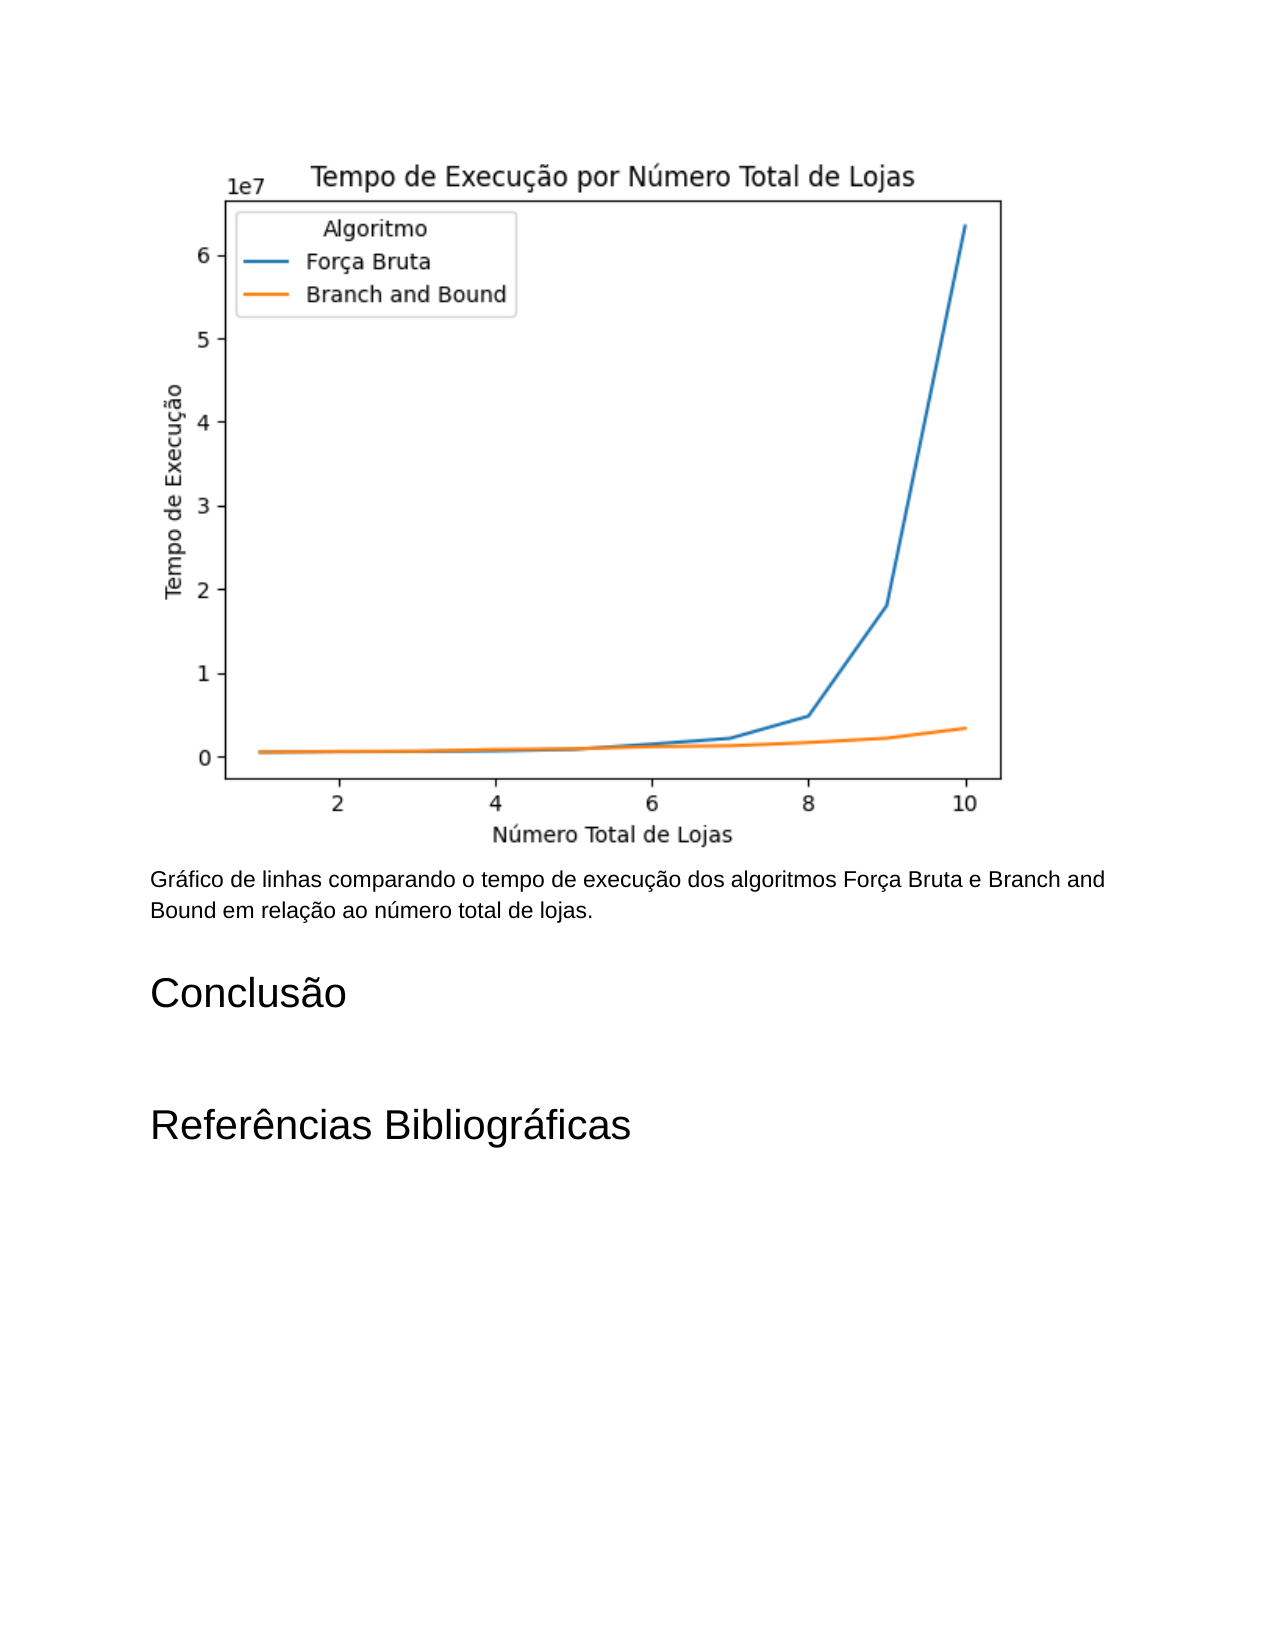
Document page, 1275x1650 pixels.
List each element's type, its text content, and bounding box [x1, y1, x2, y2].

picture [150, 150, 1016, 863]
text Gráfico de linhas comparando o tempo de execução dos algoritmos Força Bruta e Branch and Bound em relação ao número total de lojas. [150, 150, 1125, 923]
subtitle Conclusão [150, 968, 1125, 1016]
subtitle Referências Bibliográficas [150, 1101, 1125, 1149]
